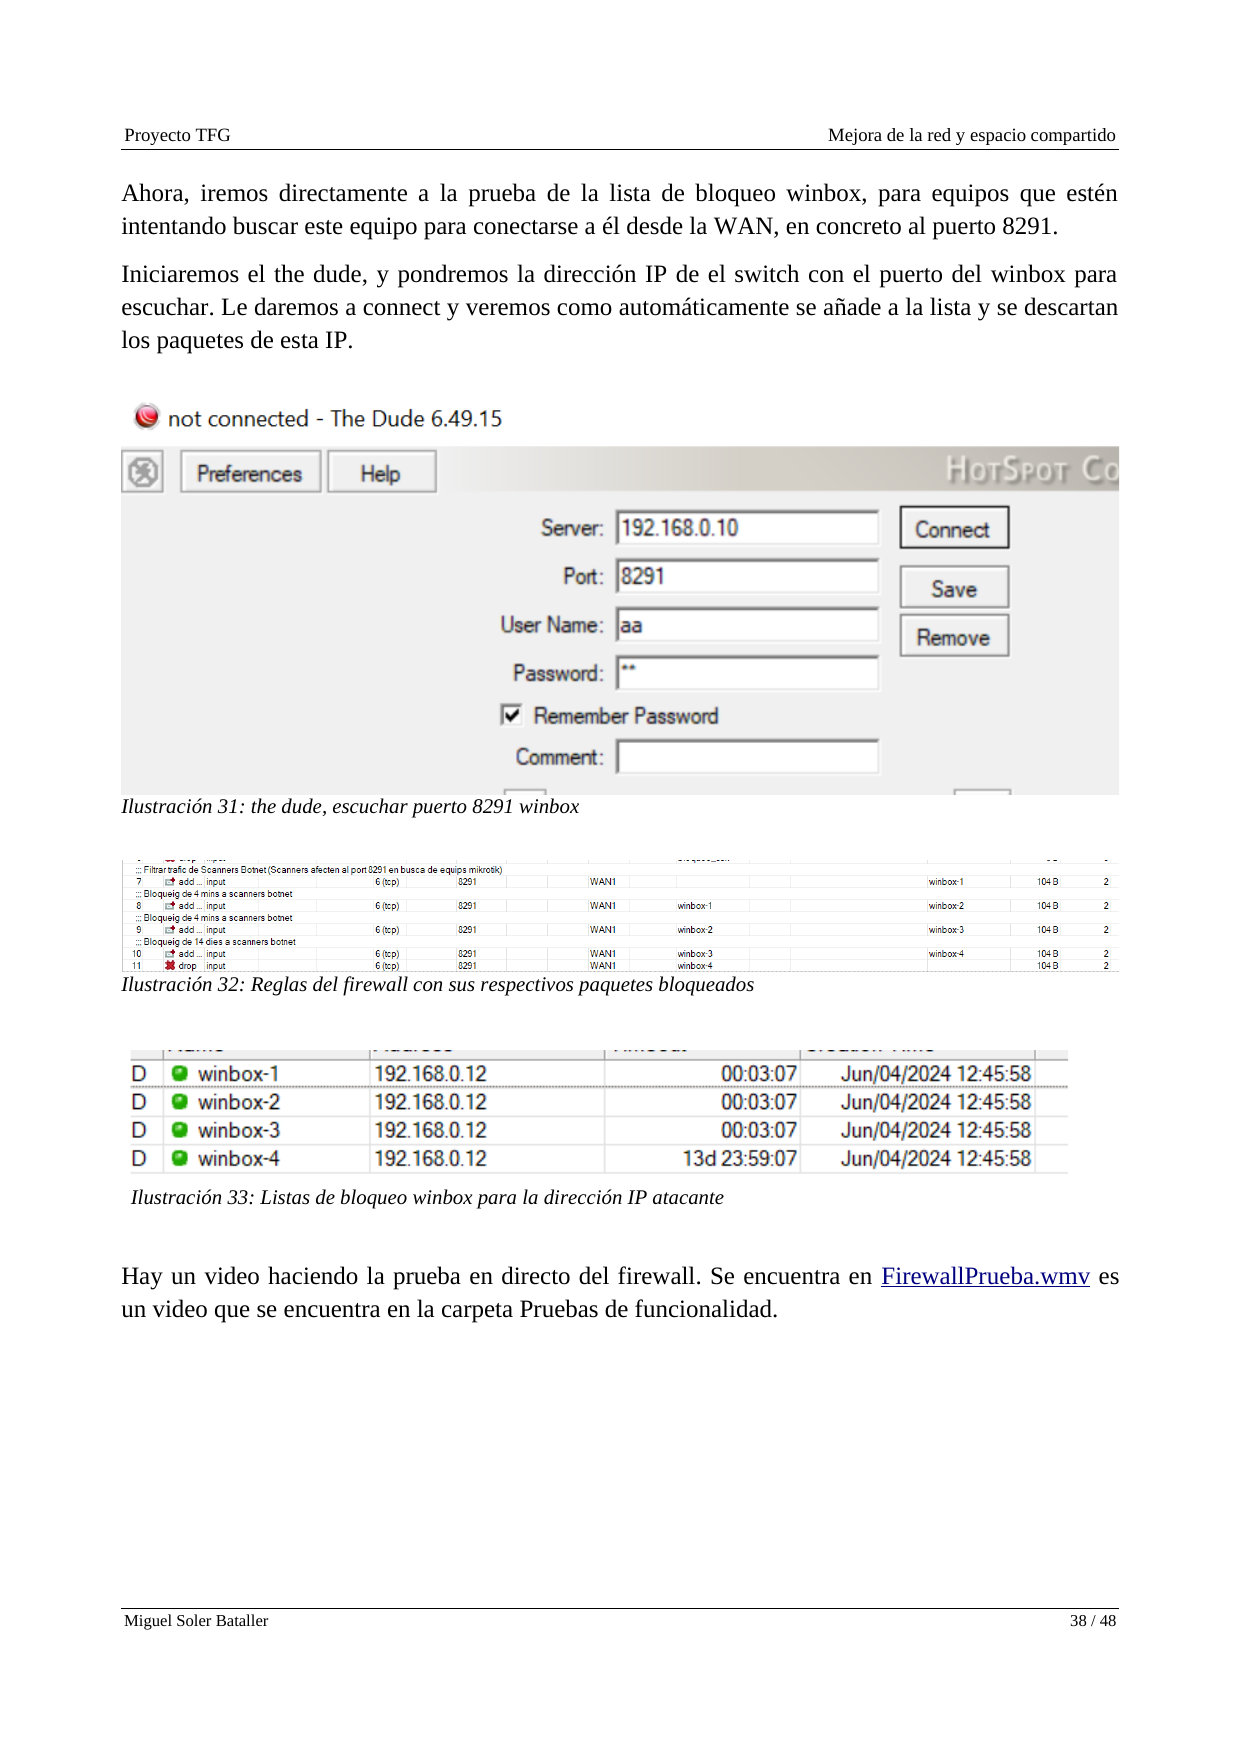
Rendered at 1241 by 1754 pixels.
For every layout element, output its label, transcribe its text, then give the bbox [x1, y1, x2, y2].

picture [121, 860, 1120, 972]
text Ilustración 31: the dude, escuchar puerto 8291 winbox [121, 795, 1119, 818]
picture [121, 393, 1120, 795]
text Iniciaremos el the dude, y pondremos la dirección IP de el switch con el puerto del winbox para escuchar. Le daremos a connect y veremos como automáticamente se añade a la lista y se descartan los paquetes de esta IP. [121, 259, 1119, 354]
text Hay un video haciendo la prueba en directo del firewall. Se encuentra en FirewallPrueba.wmv es un video que se encuentra en la carpeta Pruebas de funcionalidad. [121, 1261, 1119, 1322]
text Ilustración 32: Reglas del firewall con sus respectivos paquetes bloqueados [121, 972, 1119, 996]
text Ilustración 33: Listas de bloqueo winbox para la dirección IP atacante [131, 1185, 1068, 1209]
text Ahora, iremos directamente a la prueba de la lista de bloqueo winbox, para equipos que estén intentando buscar este equipo para conectarse a él desde la WAN, en concreto al puerto 8291. [121, 178, 1119, 240]
picture [130, 1050, 1069, 1185]
